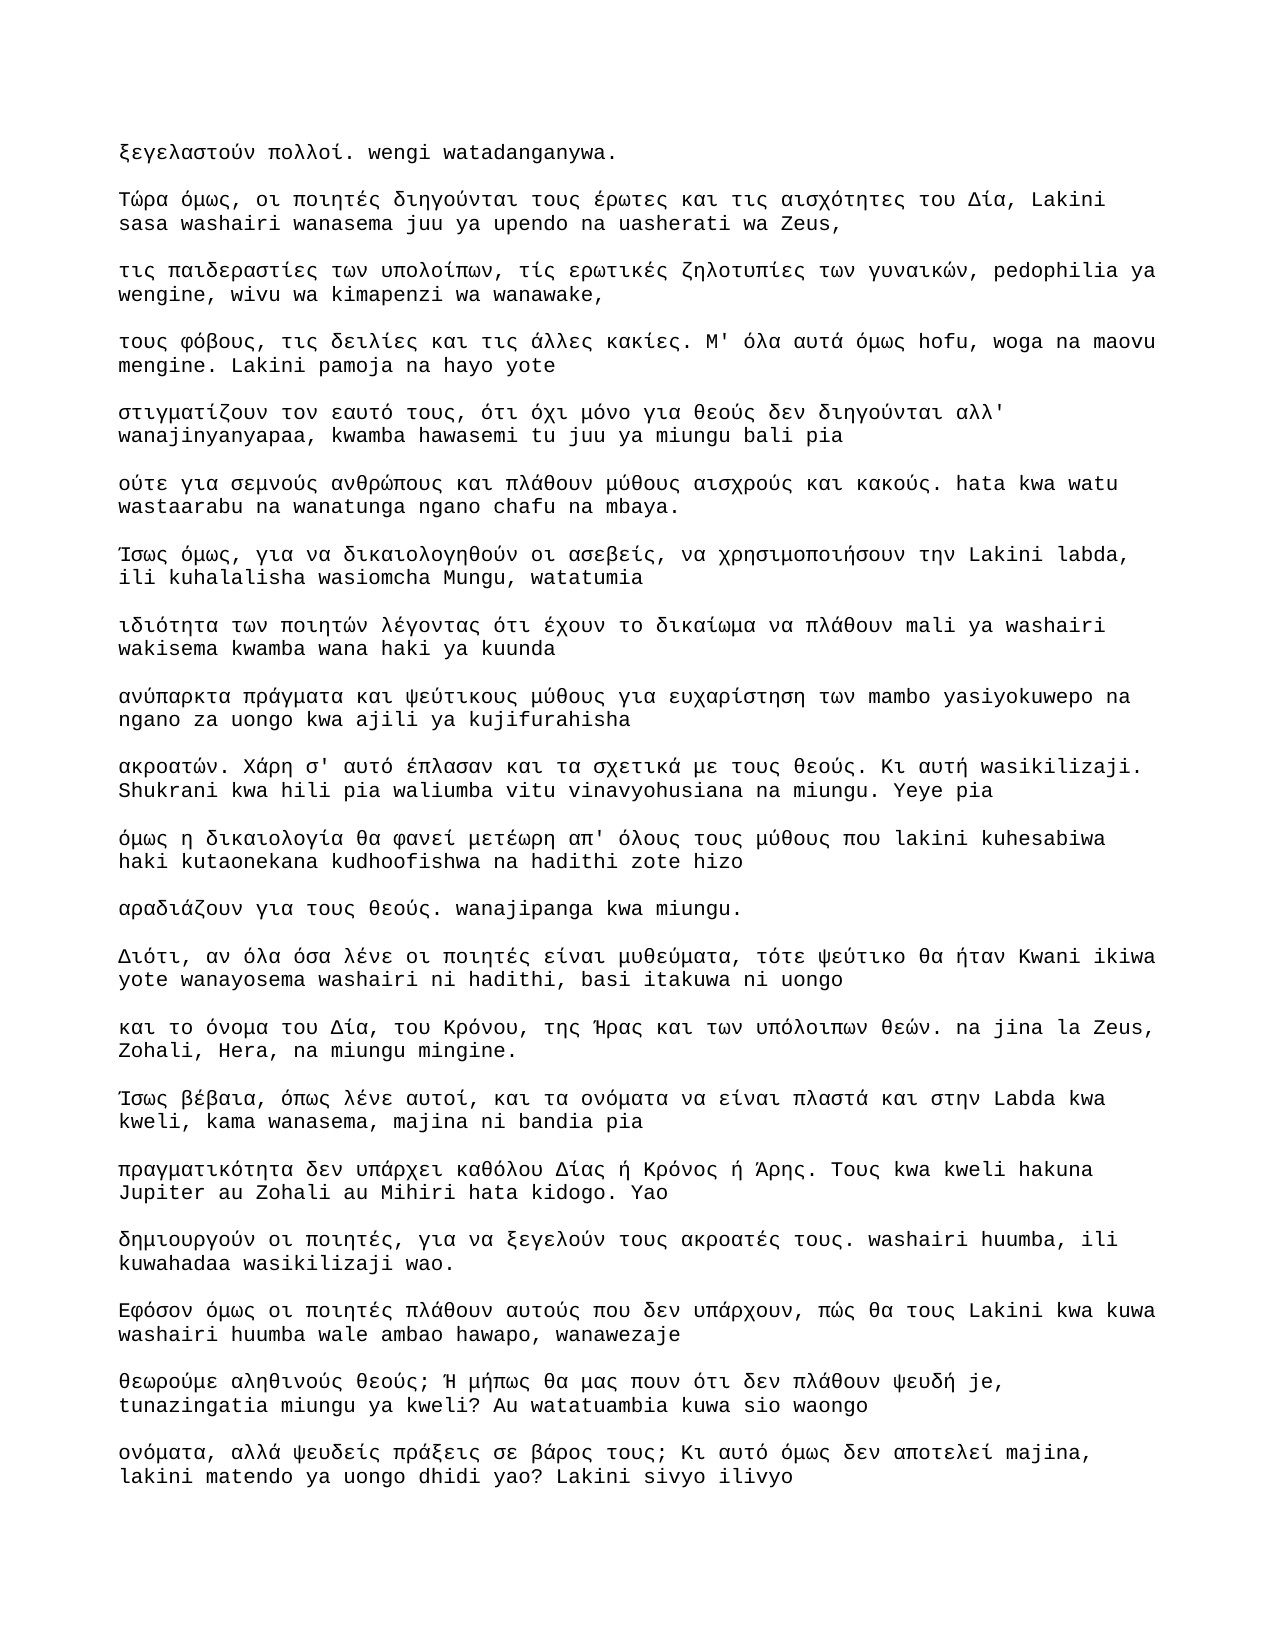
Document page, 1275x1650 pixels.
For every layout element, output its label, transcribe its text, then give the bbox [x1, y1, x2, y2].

text Ίσως βέβαια, όπως λένε αυτοί, και τα ονόματα να είναι πλαστά και στην Labda kwa kweli, kama wanasema, majina ni bandia pia [118, 1088, 1157, 1135]
text Τώρα όμως, οι ποιητές διηγούνται τους έρωτες και τις αισχότητες του Δία, Lakini sasa washairi wanasema juu ya upendo na uasherati wa Zeus, [118, 189, 1157, 236]
text αραδιάζουν για τους θεούς. wanajipanga kwa miungu. [118, 898, 1157, 922]
text ονόματα, αλλά ψευδείς πράξεις σε βάρος τους; Κι αυτό όμως δεν αποτελεί majina, lakini matendo ya uongo dhidi yao? Lakini sivyo ilivyo [118, 1442, 1157, 1489]
text ιδιότητα των ποιητών λέγοντας ότι έχουν το δικαίωμα να πλάθουν mali ya washairi wakisema kwamba wana haki ya kuunda [118, 615, 1157, 662]
text Εφόσον όμως οι ποιητές πλάθουν αυτούς που δεν υπάρχουν, πώς θα τους Lakini kwa kuwa washairi huumba wale ambao hawapo, wanawezaje [118, 1300, 1157, 1348]
text τους φόβους, τις δειλίες και τις άλλες κακίες. Μ' όλα αυτά όμως hofu, woga na maovu mengine. Lakini pamoja na hayo yote [118, 331, 1157, 378]
text ξεγελαστούν πολλοί. wengi watadanganywa. [118, 142, 1157, 165]
text δημιουργούν οι ποιητές, για να ξεγελούν τους ακροατές τους. washairi huumba, ili kuwahadaa wasikilizaji wao. [118, 1229, 1157, 1277]
text πραγματικότητα δεν υπάρχει καθόλου Δίας ή Κρόνος ή Άρης. Τους kwa kweli hakuna Jupiter au Zohali au Mihiri hata kidogo. Yao [118, 1158, 1157, 1206]
text Ίσως όμως, για να δικαιολογηθούν οι ασεβείς, να χρησιμοποιήσουν την Lakini labda, ili kuhalalisha wasiomcha Mungu, watatumia [118, 544, 1157, 591]
text ακροατών. Χάρη σ' αυτό έπλασαν και τα σχετικά με τους θεούς. Κι αυτή wasikilizaji. Shukrani kwa hili pia waliumba vitu vinavyohusiana na miungu. Yeye pia [118, 757, 1157, 804]
text και το όνομα του Δία, του Κρόνου, της Ήρας και των υπόλοιπων θεών. na jina la Zeus, Zohali, Hera, na miungu mingine. [118, 1017, 1157, 1064]
text ούτε για σεμνούς ανθρώπους και πλάθουν μύθους αισχρούς και κακούς. hata kwa watu wastaarabu na wanatunga ngano chafu na mbaya. [118, 473, 1157, 520]
text ανύπαρκτα πράγματα και ψεύτικους μύθους για ευχαρίστηση των mambo yasiyokuwepo na ngano za uongo kwa ajili ya kujifurahisha [118, 686, 1157, 733]
text στιγματίζουν τον εαυτό τους, ότι όχι μόνο για θεούς δεν διηγούνται αλλ' wanajinyanyapaa, kwamba hawasemi tu juu ya miungu bali pia [118, 402, 1157, 449]
text θεωρούμε αληθινούς θεούς; Ή μήπως θα μας πουν ότι δεν πλάθουν ψευδή je, tunazingatia miungu ya kweli? Au watatuambia kuwa sio waongo [118, 1371, 1157, 1419]
text τις παιδεραστίες των υπολοίπων, τίς ερωτικές ζηλοτυπίες των γυναικών, pedophilia ya wengine, wivu wa kimapenzi wa wanawake, [118, 260, 1157, 307]
text Διότι, αν όλα όσα λένε οι ποιητές είναι μυθεύματα, τότε ψεύτικο θα ήταν Kwani ikiwa yote wanayosema washairi ni hadithi, basi itakuwa ni uongo [118, 946, 1157, 993]
text όμως η δικαιολογία θα φανεί μετέωρη απ' όλους τους μύθους που lakini kuhesabiwa haki kutaonekana kudhoofishwa na hadithi zote hizo [118, 827, 1157, 875]
